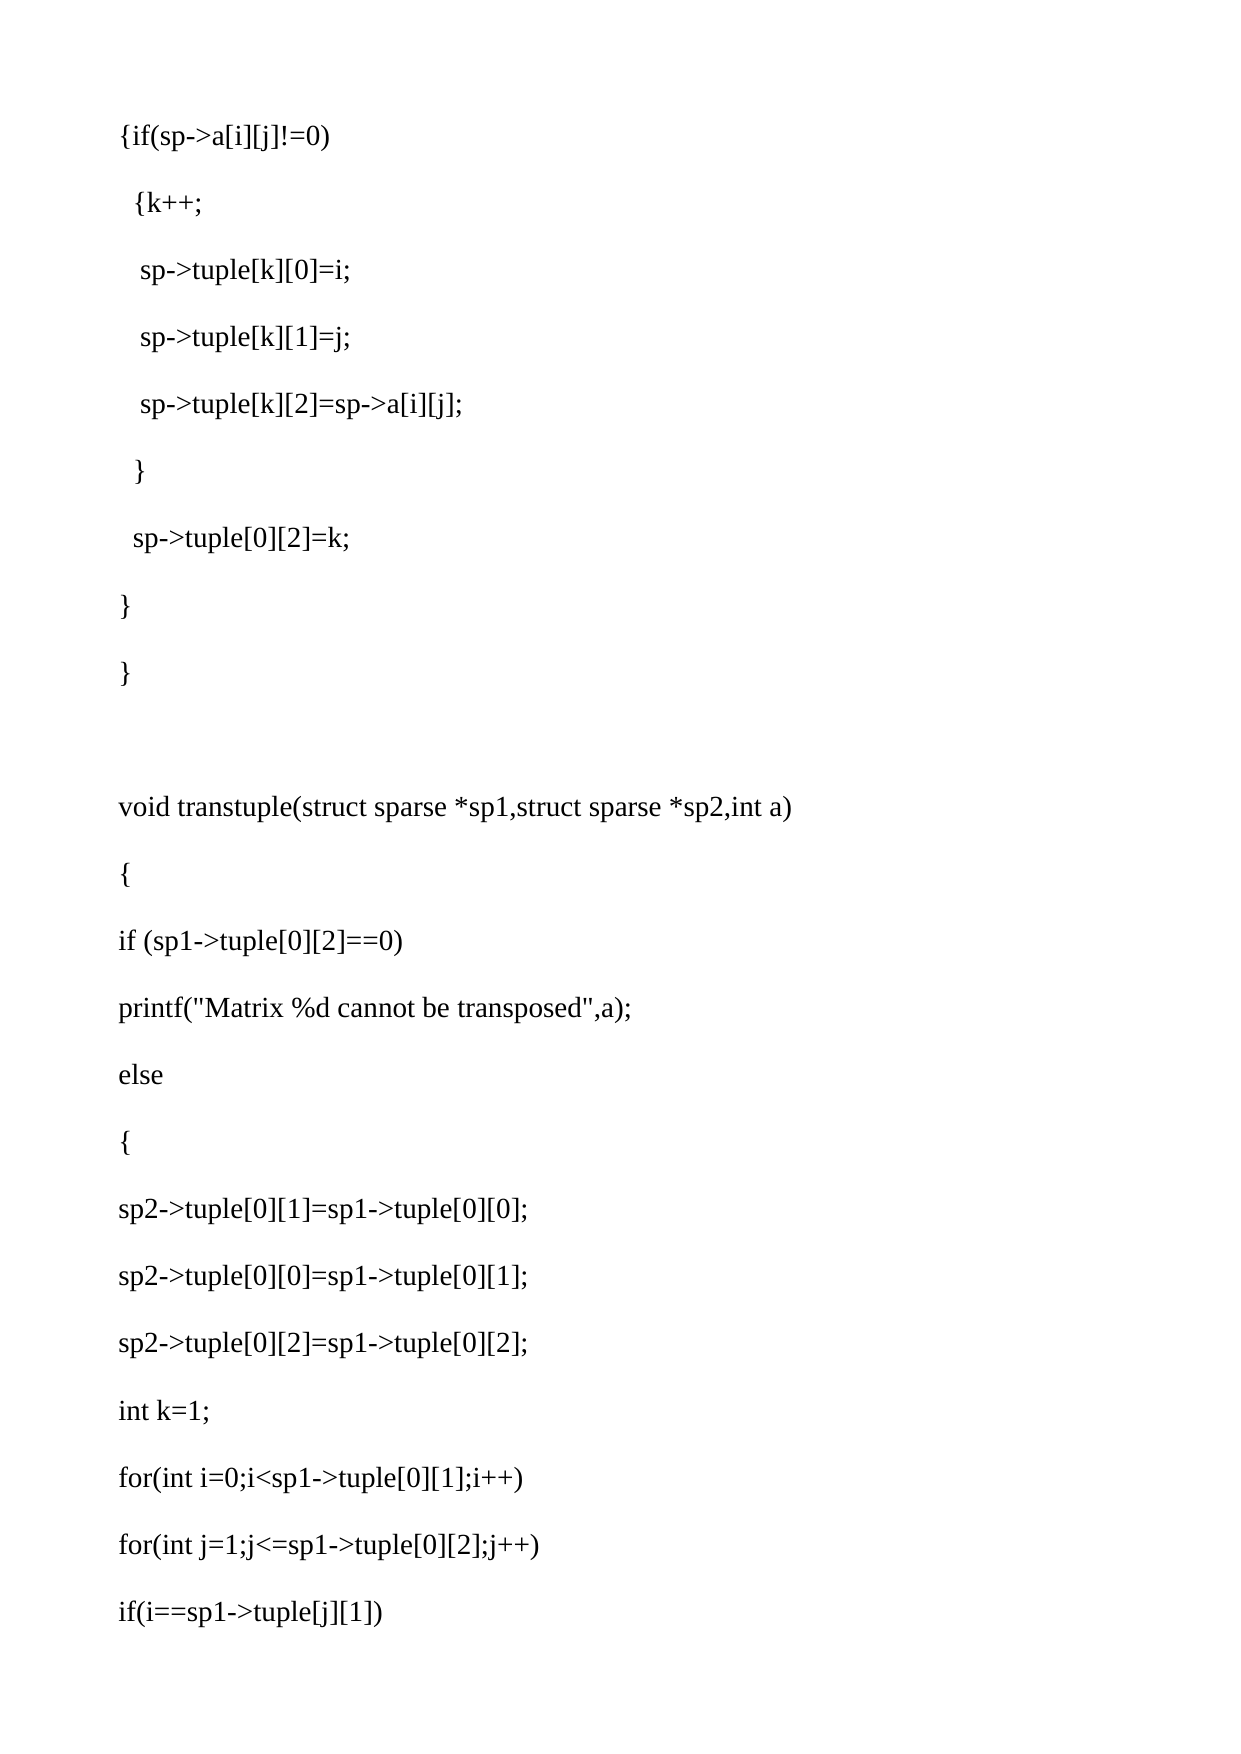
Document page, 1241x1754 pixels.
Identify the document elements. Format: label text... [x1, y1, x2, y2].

text { [118, 856, 1122, 889]
text sp2->tuple[0][1]=sp1->tuple[0][0]; [118, 1191, 1122, 1225]
text else [118, 1057, 1122, 1091]
text if(i==sp1->tuple[j][1]) [118, 1594, 1122, 1627]
text int k=1; [118, 1393, 1122, 1426]
text { [118, 1124, 1122, 1158]
text sp->tuple[k][0]=i; [118, 252, 1122, 286]
text for(int j=1;j<=sp1->tuple[0][2];j++) [118, 1527, 1122, 1560]
text {k++; [118, 185, 1122, 219]
text sp->tuple[k][1]=j; [118, 319, 1122, 353]
text sp->tuple[k][2]=sp->a[i][j]; [118, 386, 1122, 420]
text sp->tuple[0][2]=k; [118, 521, 1122, 554]
text } [118, 453, 1122, 487]
text void transtuple(struct sparse *sp1,struct sparse *sp2,int a) [118, 789, 1122, 822]
text if (sp1->tuple[0][2]==0) [118, 923, 1122, 957]
text printf("Matrix %d cannot be transposed",a); [118, 990, 1122, 1024]
text {if(sp->a[i][j]!=0) [118, 118, 1122, 152]
text sp2->tuple[0][0]=sp1->tuple[0][1]; [118, 1258, 1122, 1292]
text sp2->tuple[0][2]=sp1->tuple[0][2]; [118, 1326, 1122, 1359]
text } [118, 655, 1122, 688]
text for(int i=0;i<sp1->tuple[0][1];i++) [118, 1460, 1122, 1493]
text } [118, 588, 1122, 621]
